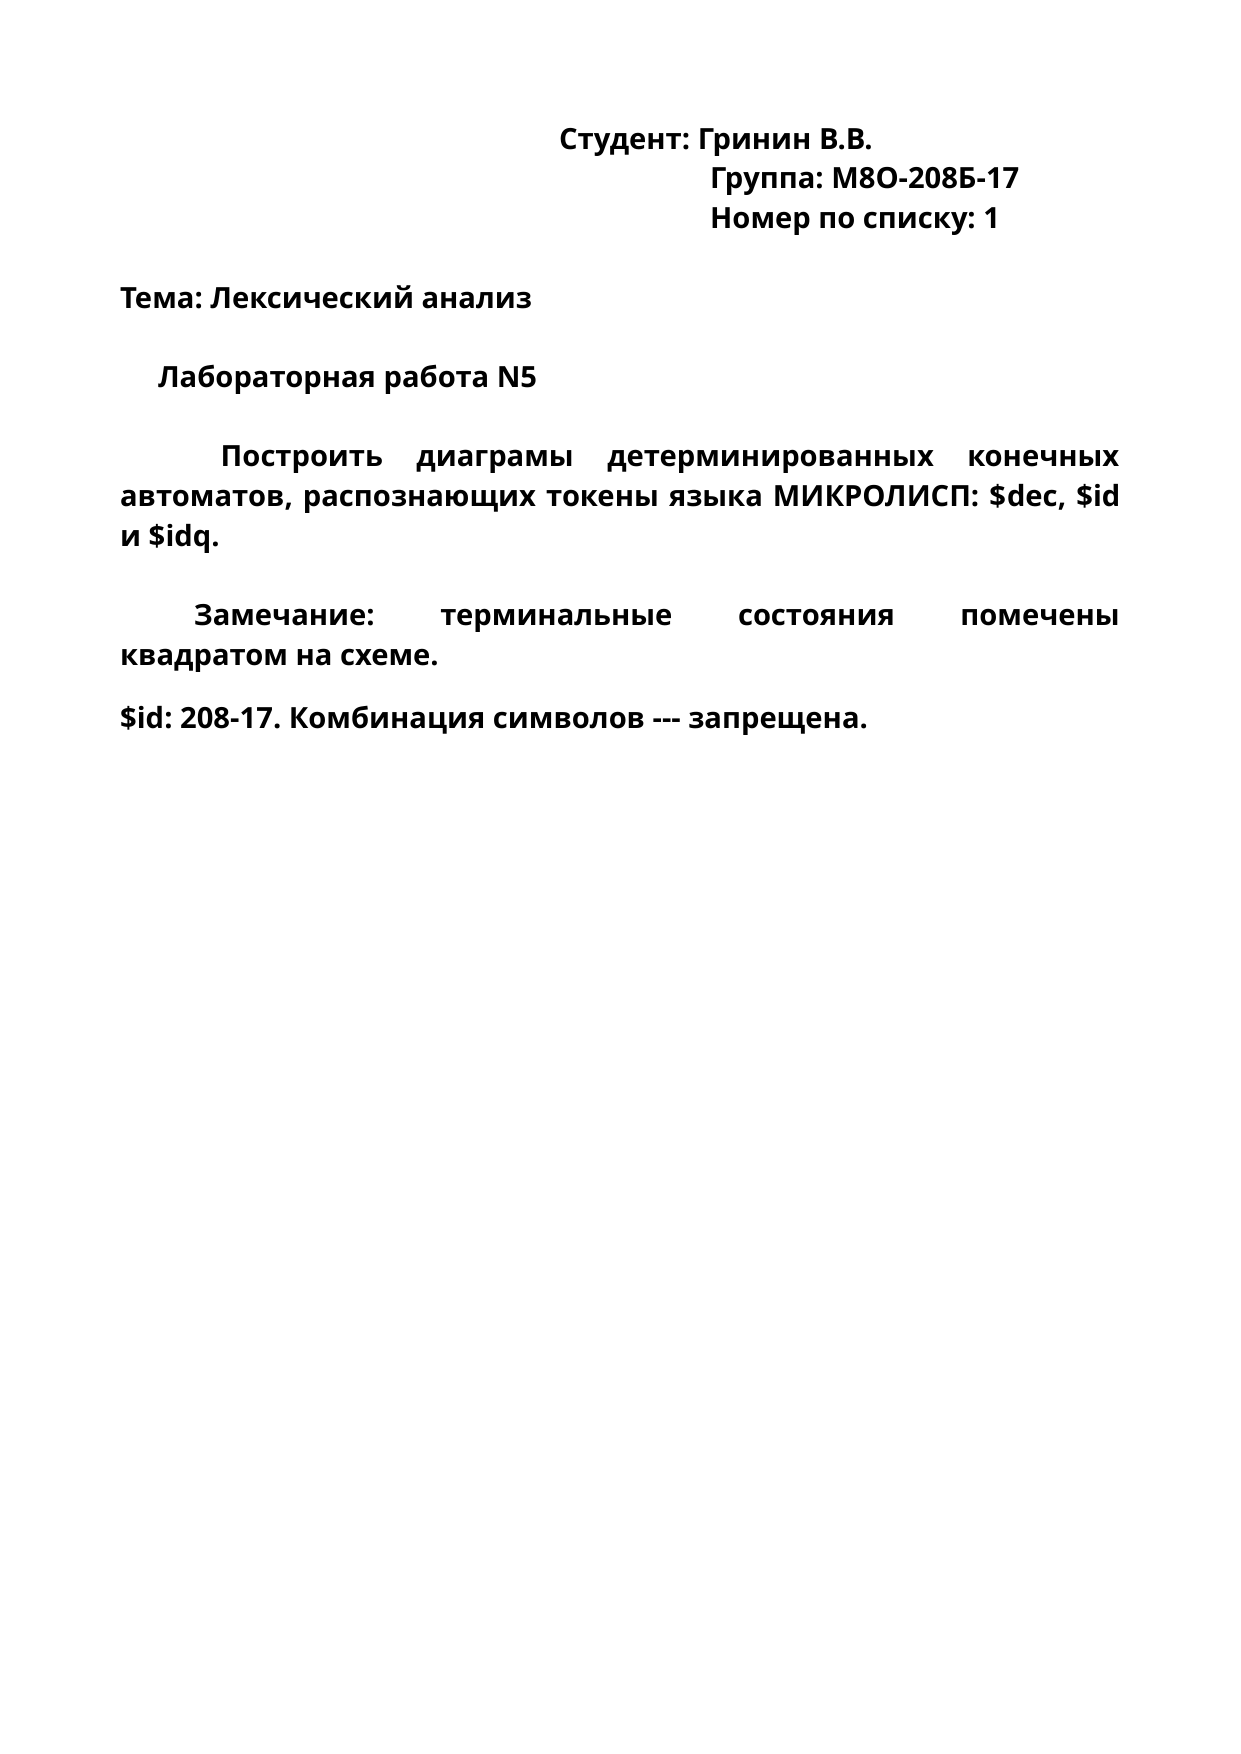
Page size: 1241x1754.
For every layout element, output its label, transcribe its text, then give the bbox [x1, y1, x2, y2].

text Группа: М8О-208Б-17 [120, 158, 1120, 197]
text Лабораторная работа N5 [120, 356, 1120, 396]
text $id: 208-17. Комбинация символов --- запрещена. [120, 697, 1120, 737]
text Студент: Гринин В.В. [120, 118, 1120, 158]
text Номер по списку: 1 [120, 197, 1120, 237]
text Построить диаграмы детерминированных конечных автоматов, распознающих токены языка МИКРОЛИСП: $dec, $id и $idq. [120, 436, 1120, 555]
text Тема: Лексический анализ [120, 277, 1120, 317]
text Замечание: терминальные состояния помечены квадратом на схеме. [120, 594, 1120, 674]
